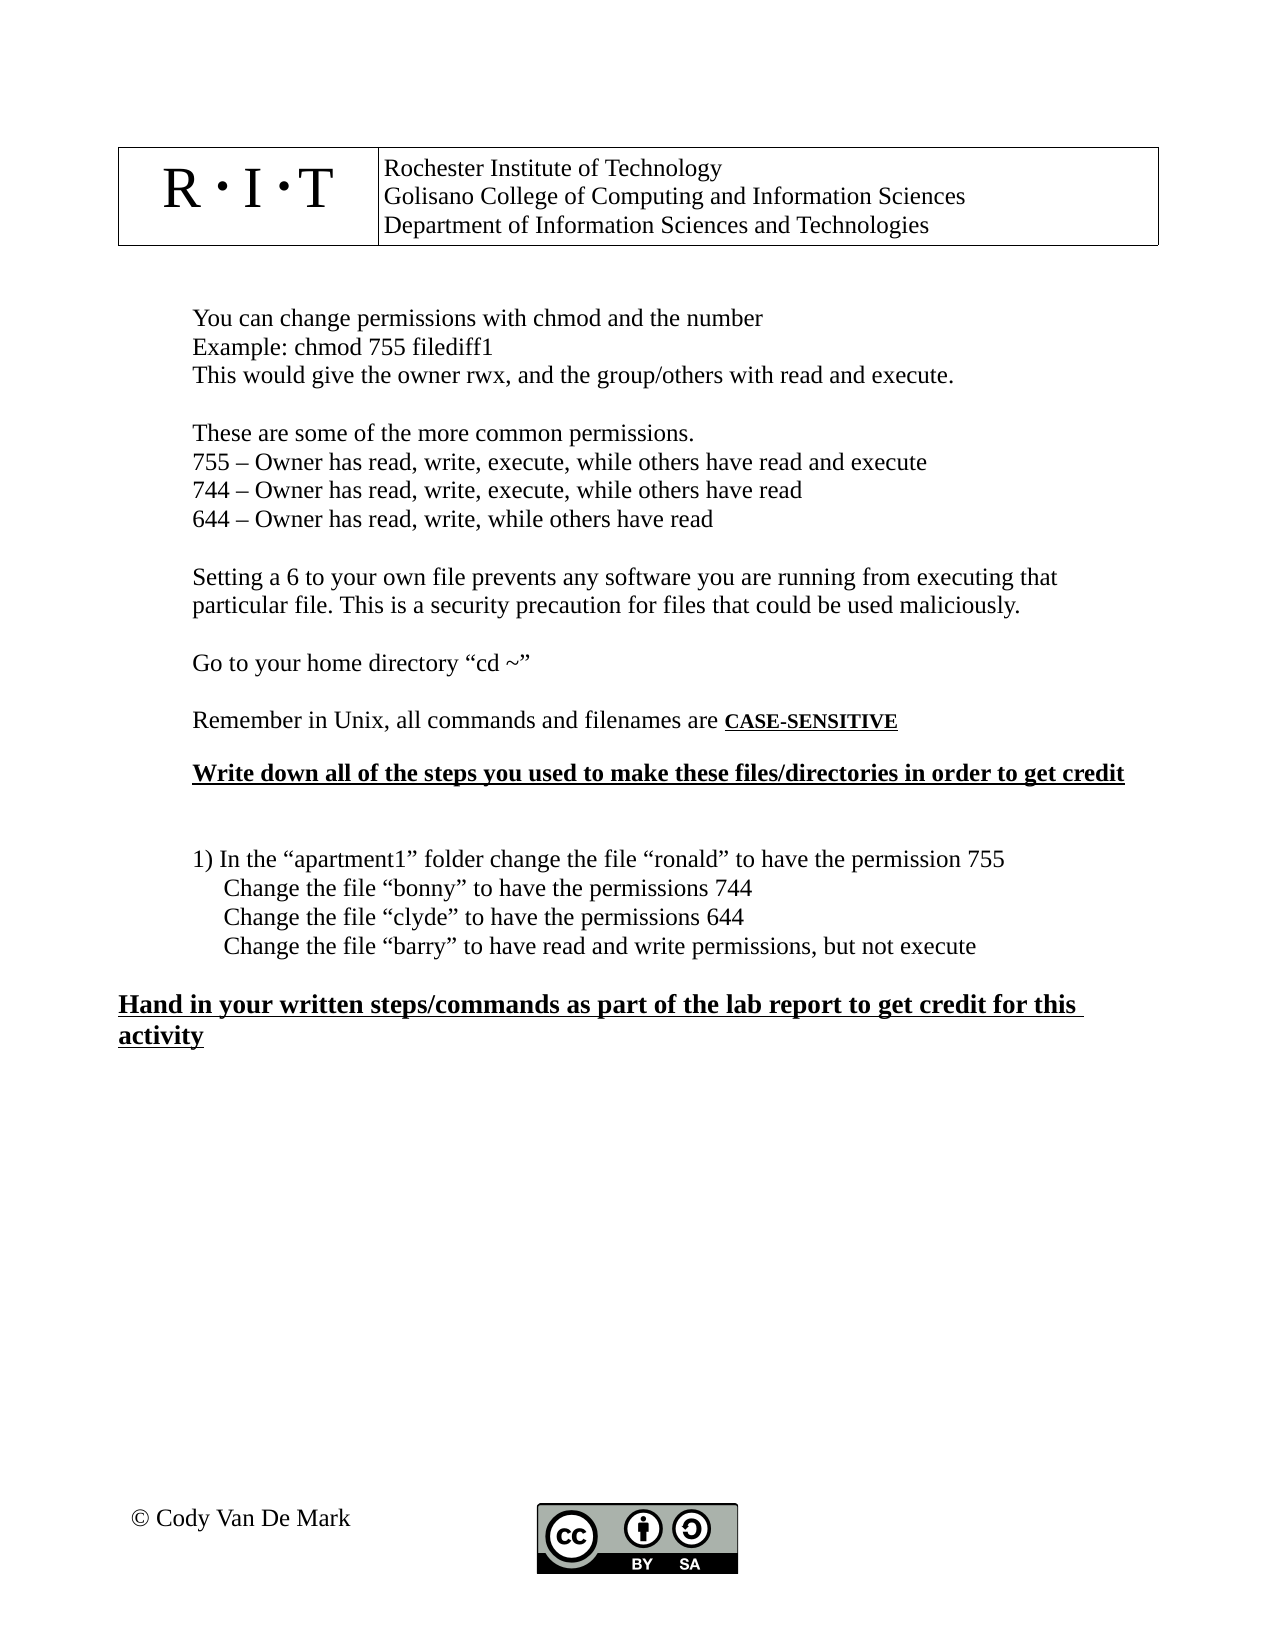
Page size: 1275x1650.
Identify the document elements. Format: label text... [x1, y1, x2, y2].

text You can change permissions with chmod and the number Example: chmod 755 filediff1 This would give the owner rwx, and the group/others with read and execute. These are some of the more common permissions. 755 – Owner has read, write, execute, while others have read and execute 744 – Owner has read, write, execute, while others have read 644 – Owner has read, write, while others have read [118, 303, 1157, 562]
text Change the file “clyde” to have the permissions 644 Change the file “barry” to have read and write permissions, but not execute Hand in your written steps/commands as part of the lab report to get credit for this activity [118, 902, 1157, 1051]
text 1) In the “apartment1” folder change the file “ronald” to have the permission 755 Change the file “bonny” to have the permissions 744 [118, 844, 1157, 902]
picture [536, 1503, 739, 1574]
text Setting a 6 to your own file prevents any software you are running from executing that particular file. This is a security precaution for files that could be used maliciously. Go to your home directory “cd ~” Remember in Unix, all commands and filenames are CASE-SENSITIVE Write down all of the steps you used to make these files/directories in order to get credit [118, 562, 1157, 844]
